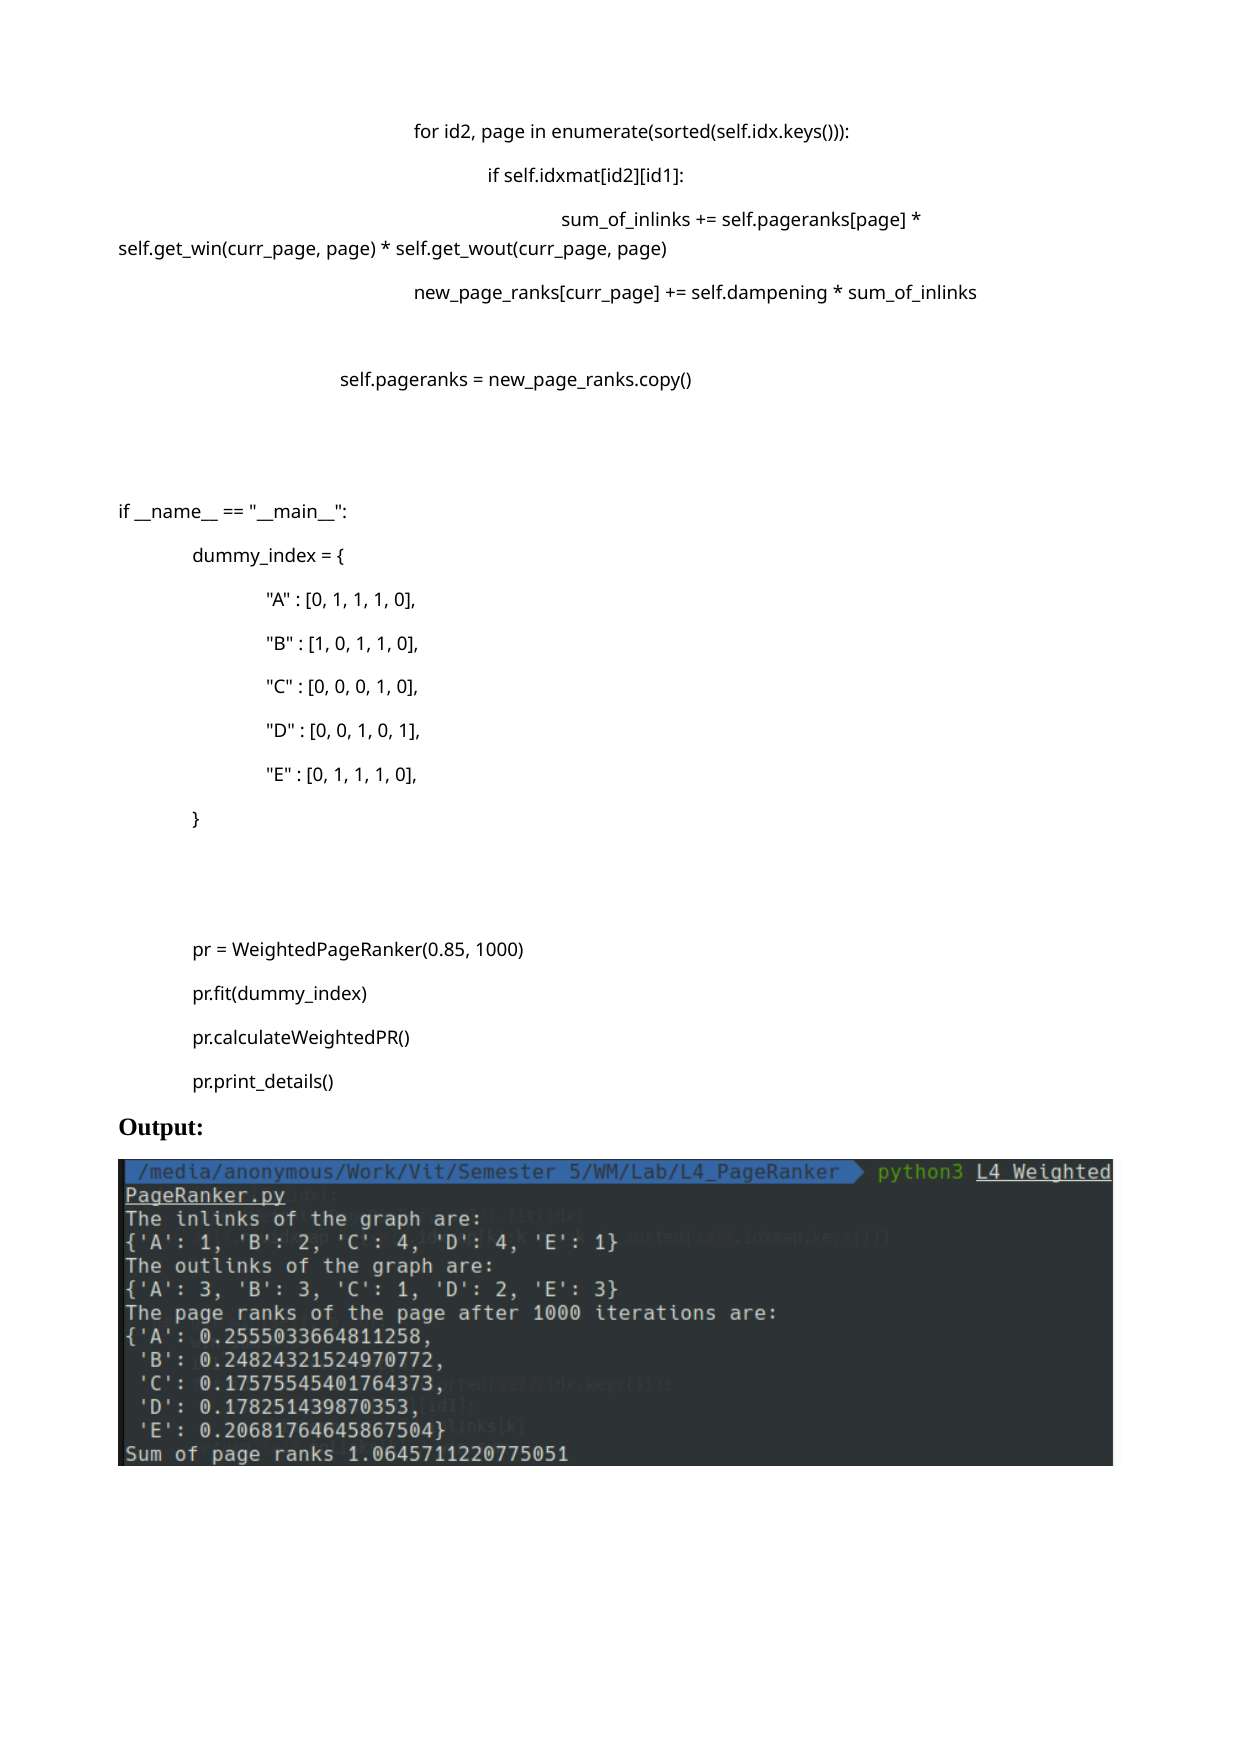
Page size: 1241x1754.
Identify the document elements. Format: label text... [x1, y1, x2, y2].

text new_page_ranks[curr_page] += self.dampening * sum_of_inlinks [118, 279, 1122, 304]
text pr = WeightedPageRanker(0.85, 1000) [118, 937, 1122, 962]
text "D" : [0, 0, 1, 0, 1], [118, 717, 1122, 743]
text pr.calculateWeightedPR() [118, 1024, 1122, 1050]
text "B" : [1, 0, 1, 1, 0], [118, 630, 1122, 655]
text pr.fit(dummy_index) [118, 981, 1122, 1006]
picture [118, 1159, 1123, 1466]
text "A" : [0, 1, 1, 1, 0], [118, 586, 1122, 611]
text Output: [118, 1112, 1122, 1141]
text "C" : [0, 0, 0, 1, 0], [118, 674, 1122, 699]
text sum_of_inlinks += self.pageranks[page] * self.get_win(curr_page, page) * self.get_wout(curr_page, page) [118, 206, 1122, 261]
text if __name__ == "__main__": [118, 498, 1122, 524]
text } [118, 805, 1122, 831]
text if self.idxmat[id2][id1]: [118, 162, 1122, 187]
text pr.print_details() [118, 1068, 1122, 1094]
text "E" : [0, 1, 1, 1, 0], [118, 761, 1122, 787]
text dummy_index = { [118, 542, 1122, 568]
text self.pageranks = new_page_ranks.copy() [118, 367, 1122, 392]
text for id2, page in enumerate(sorted(self.idx.keys())): [118, 118, 1122, 144]
